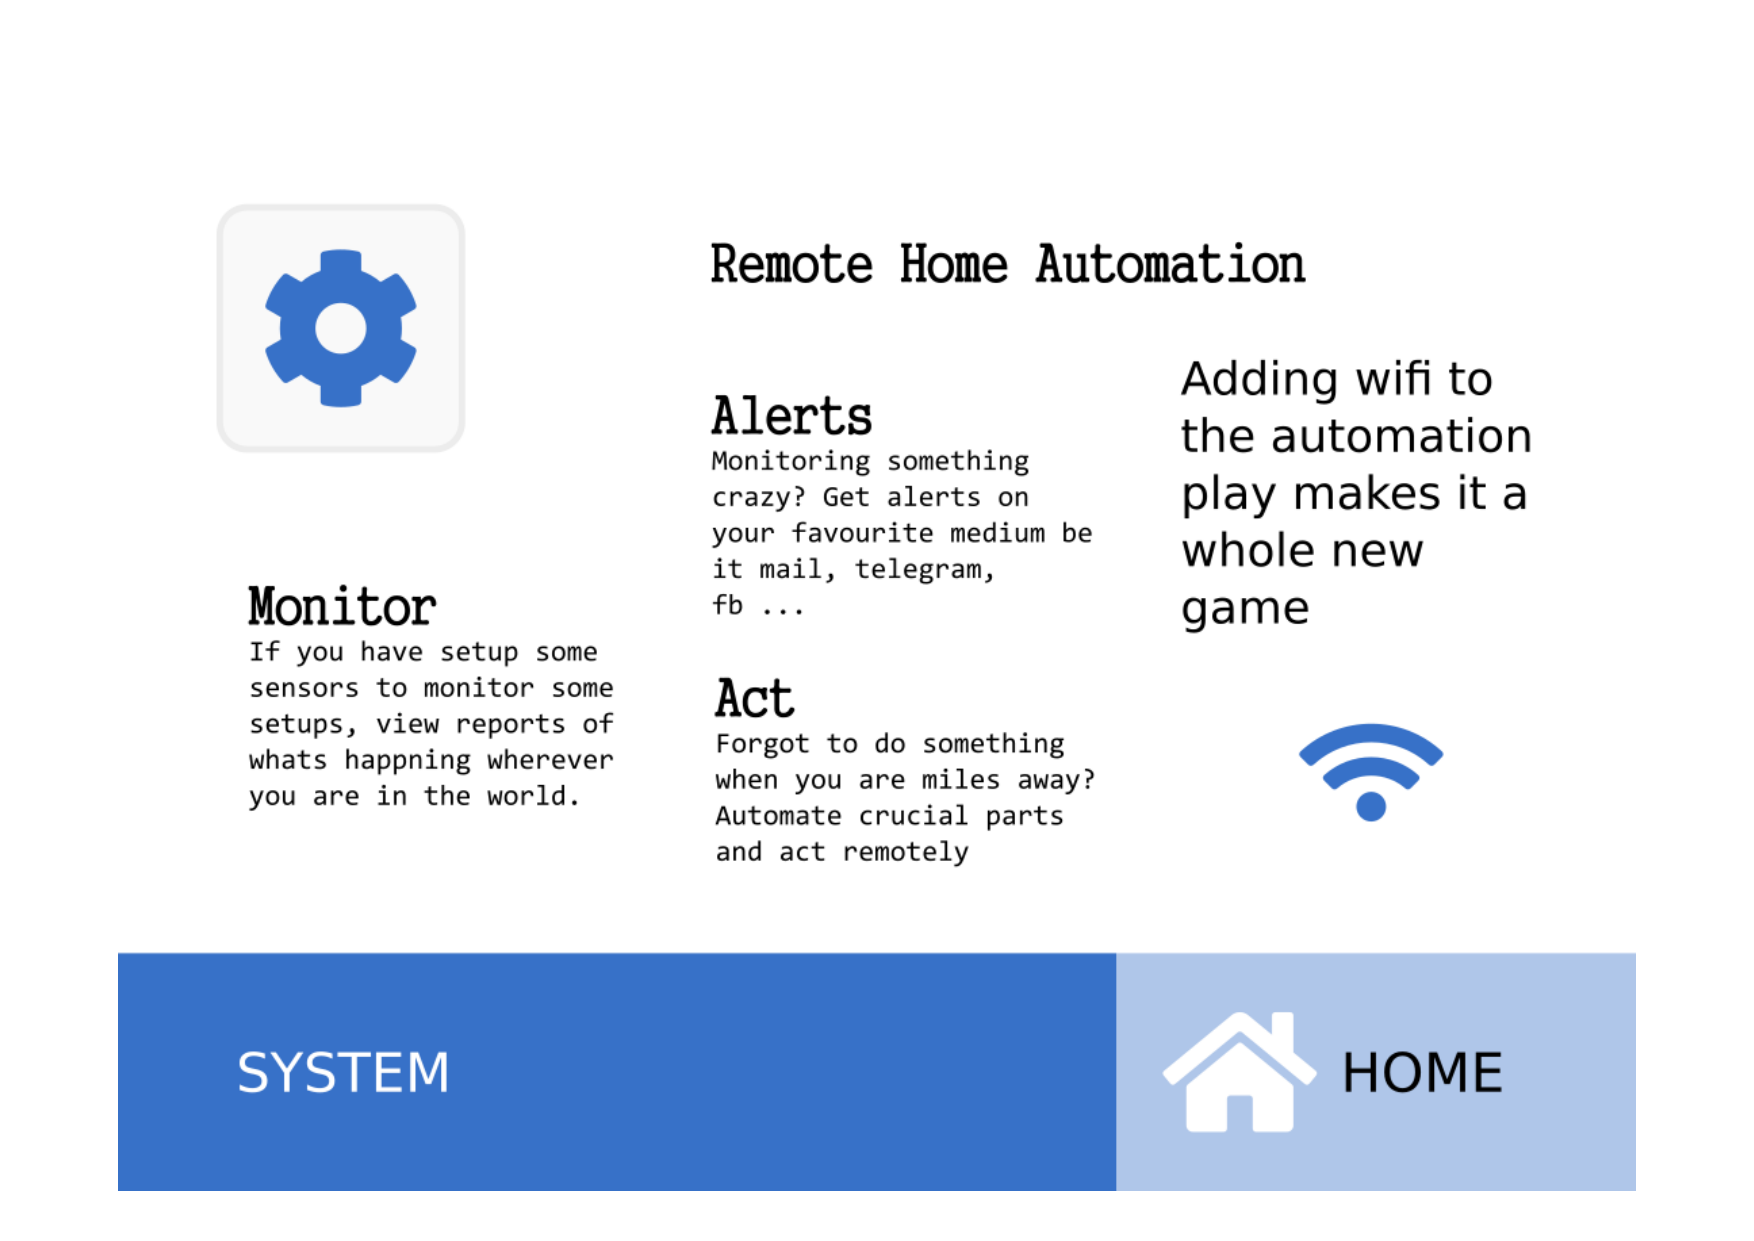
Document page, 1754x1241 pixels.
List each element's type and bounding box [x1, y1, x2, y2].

picture [118, 118, 1636, 1191]
